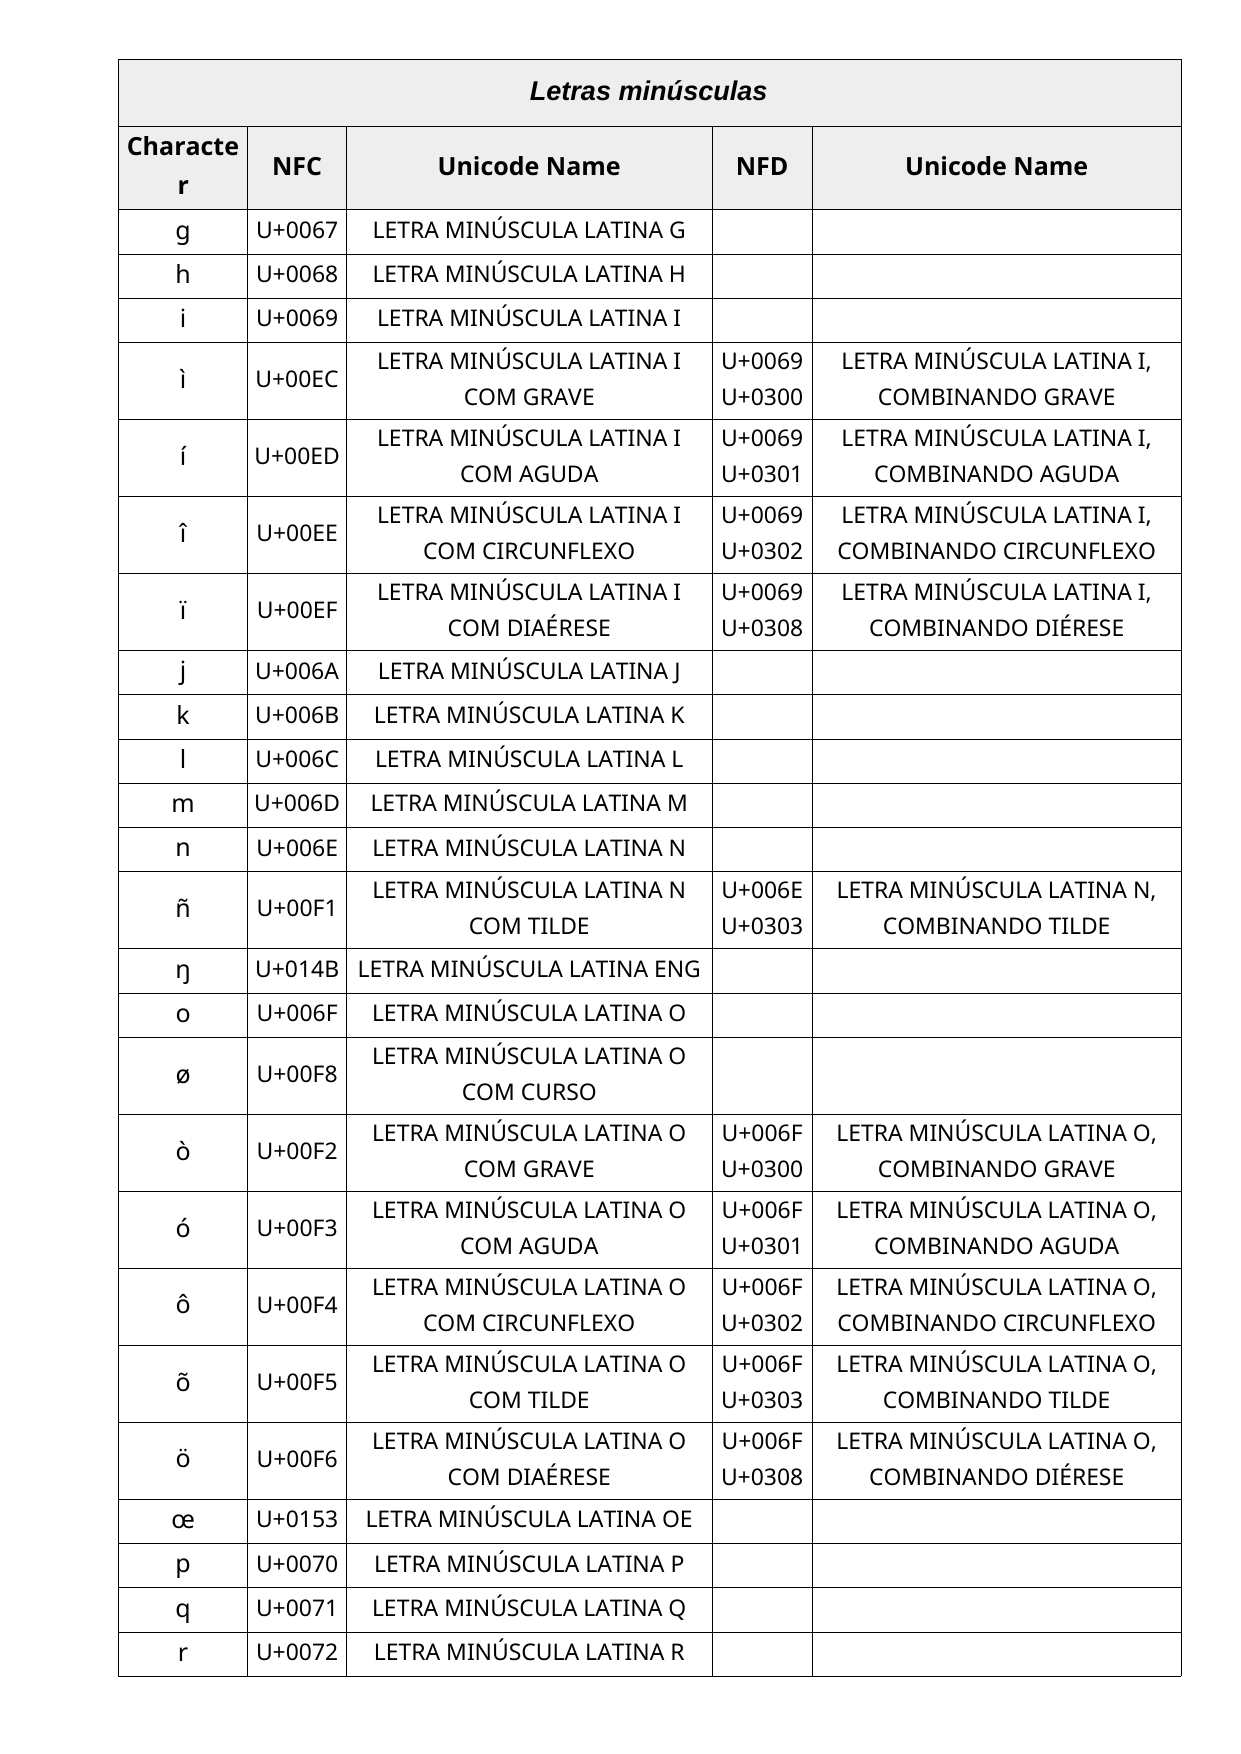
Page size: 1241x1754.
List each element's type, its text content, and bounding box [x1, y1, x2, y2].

table_cell k [119, 695, 247, 738]
table_cell LETRA MINÚSCULA LATINA O COM CIRCUNFLEXO [347, 1269, 712, 1345]
table_cell U+00EE [248, 497, 346, 573]
table_cell LETRA MINÚSCULA LATINA R [347, 1633, 712, 1676]
table_cell [713, 1500, 812, 1543]
table_cell LETRA MINÚSCULA LATINA I COM GRAVE [347, 343, 712, 419]
table_cell LETRA MINÚSCULA LATINA O, COMBINANDO CIRCUNFLEXO [813, 1269, 1181, 1345]
table_cell LETRA MINÚSCULA LATINA I, COMBINANDO DIÉRESE [813, 574, 1181, 650]
table_cell LETRA MINÚSCULA LATINA N, COMBINANDO TILDE [813, 872, 1181, 948]
table_cell [713, 949, 812, 993]
table_cell LETRA MINÚSCULA LATINA O COM AGUDA [347, 1192, 712, 1268]
table_cell ø [119, 1038, 247, 1114]
table_cell U+0068 [248, 255, 346, 298]
table_cell LETRA MINÚSCULA LATINA I, COMBINANDO AGUDA [813, 420, 1181, 496]
table_cell U+00ED [248, 420, 346, 496]
table_cell NFC [248, 127, 346, 209]
table_cell LETRA MINÚSCULA LATINA H [347, 255, 712, 298]
table_cell j [119, 651, 247, 694]
table_cell ŋ [119, 949, 247, 993]
table_cell U+00EF [248, 574, 346, 650]
table_cell r [119, 1633, 247, 1676]
table_cell î [119, 497, 247, 573]
table_cell [813, 299, 1181, 342]
table_cell U+00F2 [248, 1115, 346, 1191]
table_cell LETRA MINÚSCULA LATINA I [347, 299, 712, 342]
table_cell i [119, 299, 247, 342]
table_cell n [119, 828, 247, 871]
table_cell ï [119, 574, 247, 650]
table_cell LETRA MINÚSCULA LATINA P [347, 1544, 712, 1587]
table_cell Character [119, 127, 247, 209]
table_cell í [119, 420, 247, 496]
table_cell U+00F5 [248, 1346, 346, 1422]
table_cell p [119, 1544, 247, 1587]
table_cell ö [119, 1423, 247, 1499]
table_cell LETRA MINÚSCULA LATINA I COM DIAÉRESE [347, 574, 712, 650]
table_cell LETRA MINÚSCULA LATINA O, COMBINANDO GRAVE [813, 1115, 1181, 1191]
table_cell U+0069 U+0308 [713, 574, 812, 650]
table_cell U+006D [248, 784, 346, 827]
table_cell o [119, 994, 247, 1037]
table_cell [713, 651, 812, 694]
table_cell õ [119, 1346, 247, 1422]
table_cell LETRA MINÚSCULA LATINA G [347, 210, 712, 253]
table_cell LETRA MINÚSCULA LATINA O COM CURSO [347, 1038, 712, 1114]
table_cell U+006E U+0303 [713, 872, 812, 948]
table_cell LETRA MINÚSCULA LATINA N [347, 828, 712, 871]
table_cell U+006A [248, 651, 346, 694]
table_cell LETRA MINÚSCULA LATINA Q [347, 1588, 712, 1632]
table_cell [813, 1544, 1181, 1587]
table_cell [813, 695, 1181, 738]
table_cell U+006F U+0303 [713, 1346, 812, 1422]
table_cell U+006F U+0300 [713, 1115, 812, 1191]
table_cell U+00F6 [248, 1423, 346, 1499]
table_cell [713, 255, 812, 298]
table_cell ó [119, 1192, 247, 1268]
table_cell U+0070 [248, 1544, 346, 1587]
table_cell [713, 828, 812, 871]
table_cell U+00F3 [248, 1192, 346, 1268]
table_cell U+014B [248, 949, 346, 993]
table_cell U+0072 [248, 1633, 346, 1676]
table_cell U+0067 [248, 210, 346, 253]
table_cell [713, 740, 812, 783]
table_cell U+006F [248, 994, 346, 1037]
table_cell U+006F U+0301 [713, 1192, 812, 1268]
table_cell [713, 1544, 812, 1587]
table_cell LETRA MINÚSCULA LATINA N COM TILDE [347, 872, 712, 948]
table_cell ô [119, 1269, 247, 1345]
table_cell U+00EC [248, 343, 346, 419]
table_cell [713, 695, 812, 738]
table_cell U+0071 [248, 1588, 346, 1632]
table_cell U+006E [248, 828, 346, 871]
table_cell U+00F8 [248, 1038, 346, 1114]
table_cell Unicode Name [813, 127, 1181, 209]
table_cell LETRA MINÚSCULA LATINA ENG [347, 949, 712, 993]
table_cell [713, 299, 812, 342]
table_cell q [119, 1588, 247, 1632]
table_cell [713, 1588, 812, 1632]
table_cell [813, 994, 1181, 1037]
table_cell [713, 1038, 812, 1114]
table_cell [813, 651, 1181, 694]
table_cell LETRA MINÚSCULA LATINA I, COMBINANDO CIRCUNFLEXO [813, 497, 1181, 573]
table_cell NFD [713, 127, 812, 209]
table_cell g [119, 210, 247, 253]
table_cell [813, 828, 1181, 871]
table_cell U+006F U+0308 [713, 1423, 812, 1499]
table_cell U+0069 U+0300 [713, 343, 812, 419]
table_cell ñ [119, 872, 247, 948]
table_cell U+0069 [248, 299, 346, 342]
table_cell [813, 1588, 1181, 1632]
table_cell LETRA MINÚSCULA LATINA O, COMBINANDO DIÉRESE [813, 1423, 1181, 1499]
table_cell [713, 210, 812, 253]
table_cell U+0069 U+0301 [713, 420, 812, 496]
table_cell LETRA MINÚSCULA LATINA O COM TILDE [347, 1346, 712, 1422]
table_cell [813, 210, 1181, 253]
table_cell LETRA MINÚSCULA LATINA O, COMBINANDO TILDE [813, 1346, 1181, 1422]
table_cell ì [119, 343, 247, 419]
table_cell U+0069 U+0302 [713, 497, 812, 573]
table_cell ò [119, 1115, 247, 1191]
table_cell LETRA MINÚSCULA LATINA O, COMBINANDO AGUDA [813, 1192, 1181, 1268]
table_cell LETRA MINÚSCULA LATINA I, COMBINANDO GRAVE [813, 343, 1181, 419]
table_cell h [119, 255, 247, 298]
table_cell LETRA MINÚSCULA LATINA L [347, 740, 712, 783]
table_cell [813, 255, 1181, 298]
table_cell [713, 1633, 812, 1676]
table_cell LETRA MINÚSCULA LATINA M [347, 784, 712, 827]
table_cell m [119, 784, 247, 827]
table_cell [713, 784, 812, 827]
table_cell LETRA MINÚSCULA LATINA O [347, 994, 712, 1037]
table_cell LETRA MINÚSCULA LATINA I COM CIRCUNFLEXO [347, 497, 712, 573]
table_cell œ [119, 1500, 247, 1543]
table_cell [813, 1038, 1181, 1114]
table_cell U+006B [248, 695, 346, 738]
table_cell LETRA MINÚSCULA LATINA O COM DIAÉRESE [347, 1423, 712, 1499]
table_cell [813, 784, 1181, 827]
table_cell [813, 740, 1181, 783]
table_cell U+0153 [248, 1500, 346, 1543]
table_cell Unicode Name [347, 127, 712, 209]
table_cell [713, 994, 812, 1037]
table_cell U+00F1 [248, 872, 346, 948]
table_cell LETRA MINÚSCULA LATINA I COM AGUDA [347, 420, 712, 496]
table_cell LETRA MINÚSCULA LATINA K [347, 695, 712, 738]
table_cell U+00F4 [248, 1269, 346, 1345]
table_cell LETRA MINÚSCULA LATINA O COM GRAVE [347, 1115, 712, 1191]
table_cell [813, 1500, 1181, 1543]
table_cell U+006C [248, 740, 346, 783]
table_cell [813, 949, 1181, 993]
table_cell l [119, 740, 247, 783]
table_cell LETRA MINÚSCULA LATINA OE [347, 1500, 712, 1543]
table_cell LETRA MINÚSCULA LATINA J [347, 651, 712, 694]
table_header Letras minúsculas [119, 60, 1181, 126]
table_cell [813, 1633, 1181, 1676]
table_cell U+006F U+0302 [713, 1269, 812, 1345]
